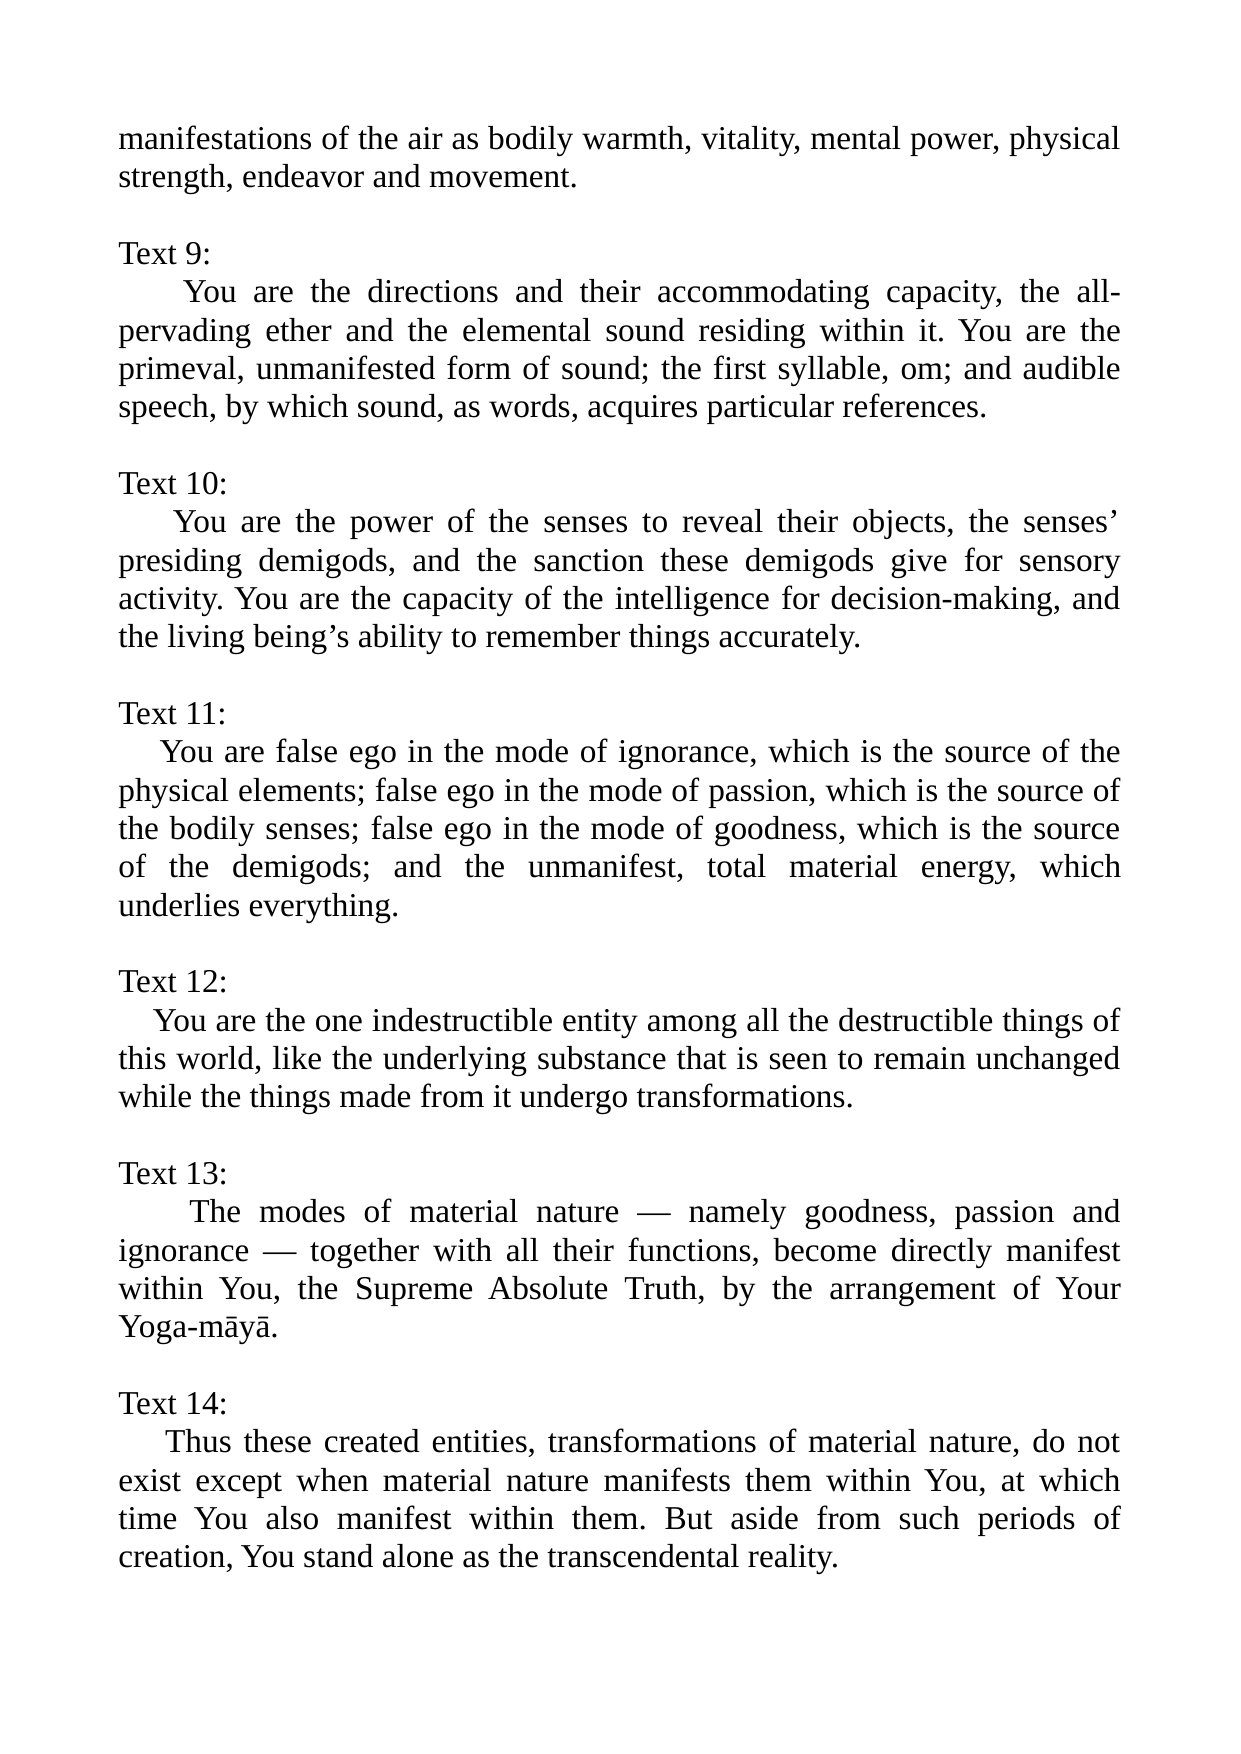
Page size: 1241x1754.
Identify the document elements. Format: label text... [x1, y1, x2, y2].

text Text 13: [118, 1153, 1122, 1191]
text You are the one indestructible entity among all the destructible things of this world, like the underlying substance that is seen to remain unchanged while the things made from it undergo transformations. [118, 1000, 1122, 1115]
text Thus these created entities, transformations of material nature, do not exist except when material nature manifests them within You, at which time You also manifest within them. But aside from such periods of creation, You stand alone as the transcendental reality. [118, 1421, 1122, 1575]
text Text 12: [118, 961, 1122, 1000]
text Text 9: [118, 233, 1122, 271]
text The modes of material nature — namely goodness, passion and ignorance — together with all their functions, become directly manifest within You, the Supreme Absolute Truth, by the arrangement of Your Yoga-māyā. [118, 1191, 1122, 1345]
text manifestations of the air as bodily warmth, vitality, mental power, physical strength, endeavor and movement. [118, 118, 1122, 195]
text Text 11: [118, 693, 1122, 731]
text Text 14: [118, 1383, 1122, 1421]
text Text 10: [118, 463, 1122, 501]
text You are false ego in the mode of ignorance, which is the source of the physical elements; false ego in the mode of passion, which is the source of the bodily senses; false ego in the mode of goodness, which is the source of the demigods; and the unmanifest, total material energy, which underlies everything. [118, 731, 1122, 923]
text You are the power of the senses to reveal their objects, the senses’ presiding demigods, and the sanction these demigods give for sensory activity. You are the capacity of the intelligence for decision-making, and the living being’s ability to remember things accurately. [118, 501, 1122, 655]
text You are the directions and their accommodating capacity, the all-pervading ether and the elemental sound residing within it. You are the primeval, unmanifested form of sound; the first syllable, om; and audible speech, by which sound, as words, acquires particular references. [118, 271, 1122, 425]
